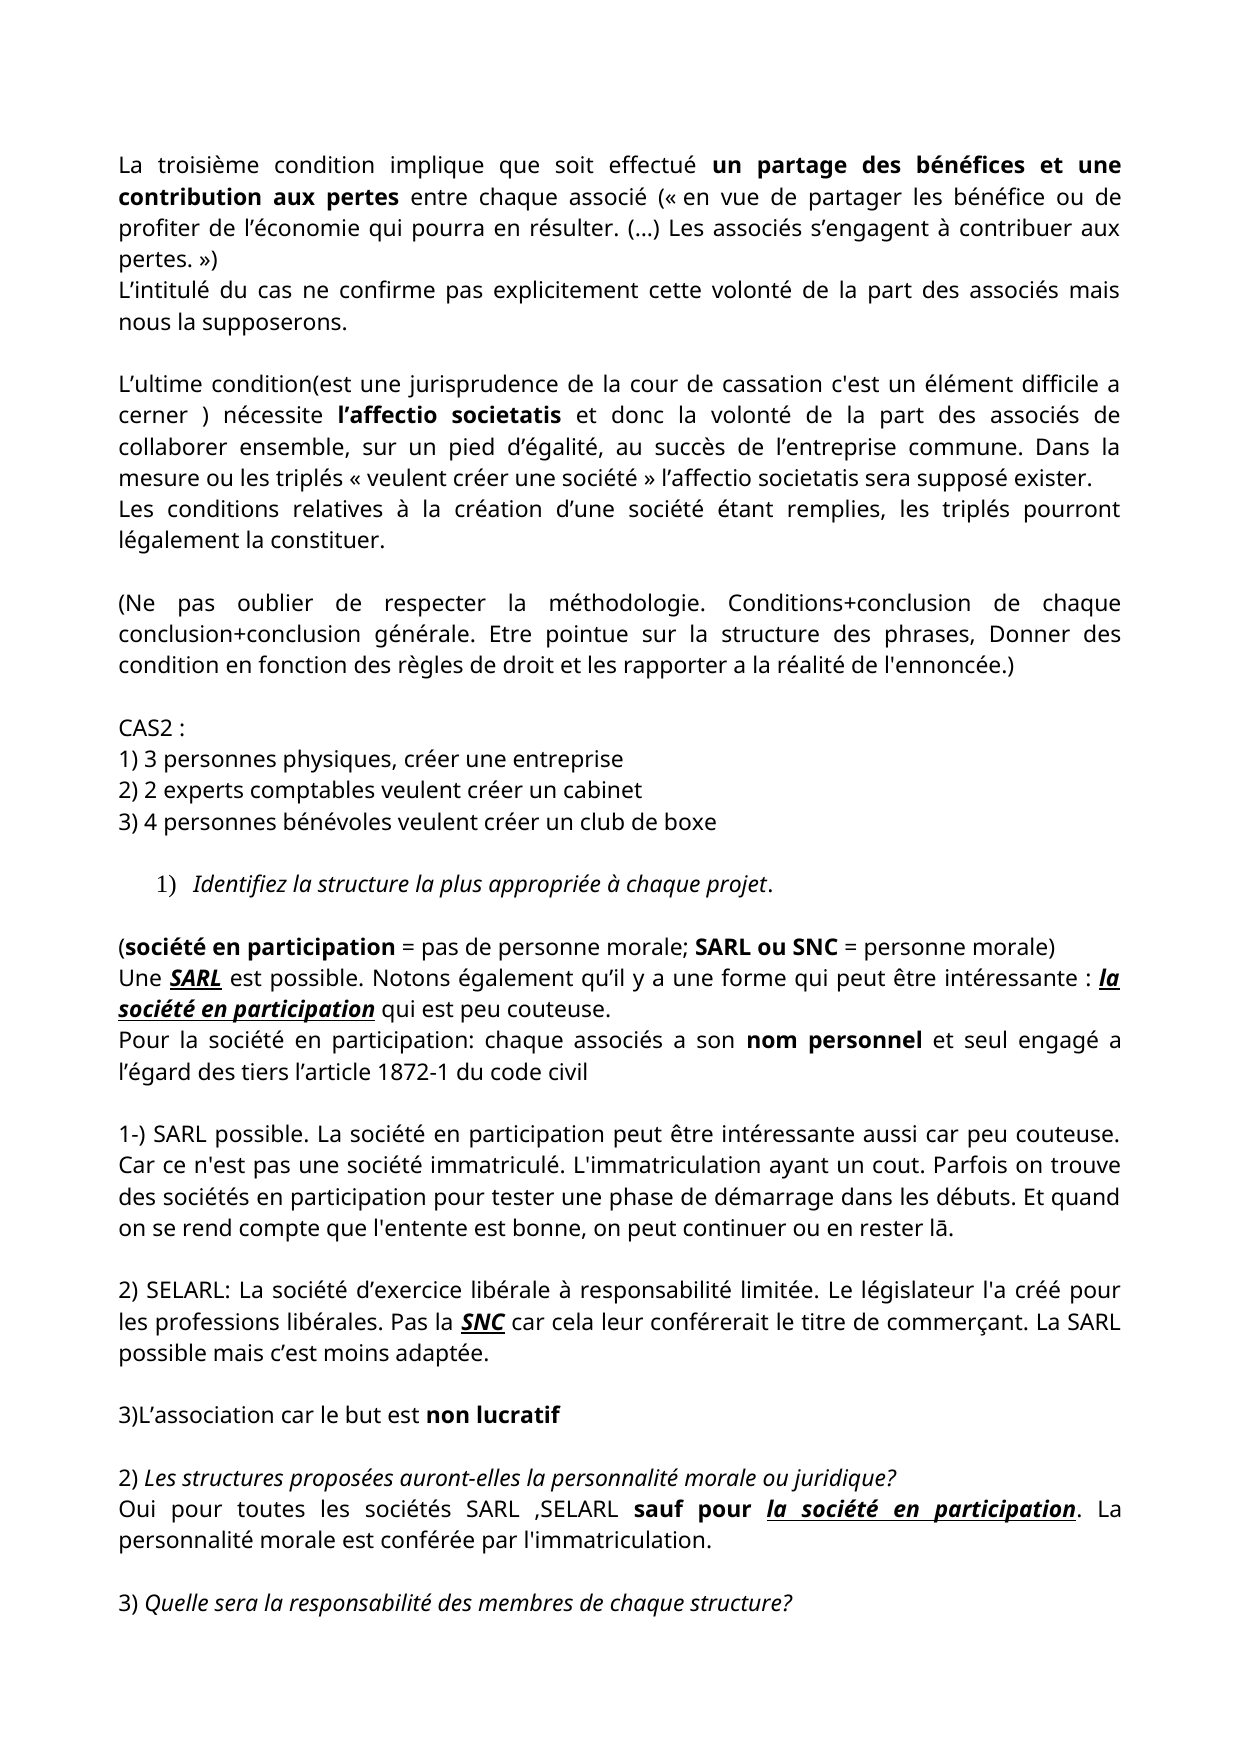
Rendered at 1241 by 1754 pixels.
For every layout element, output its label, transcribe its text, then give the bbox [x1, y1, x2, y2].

text 1-) SARL possible. La société en participation peut être intéressante aussi car peu couteuse. Car ce n'est pas une société immatriculé. L'immatriculation ayant un cout. Parfois on trouve des sociétés en participation pour tester une phase de démarrage dans les débuts. Et quand on se rend compte que l'entente est bonne, on peut continuer ou en rester lā. [118, 1118, 1122, 1243]
text (société en participation = pas de personne morale; SARL ou SNC = personne morale) [118, 931, 1122, 962]
text CAS2 : [118, 712, 1122, 743]
text 1) 3 personnes physiques, créer une entreprise [118, 743, 1122, 774]
text 2) 2 experts comptables veulent créer un cabinet [118, 774, 1122, 806]
text L’intitulé du cas ne confirme pas explicitement cette volonté de la part des associés mais nous la supposerons. [118, 274, 1122, 337]
list Identifiez la structure la plus appropriée à chaque projet. [156, 868, 1122, 899]
text L’ultime condition(est une jurisprudence de la cour de cassation c'est un élément difficile a cerner ) nécessite l’affectio societatis et donc la volonté de la part des associés de collaborer ensemble, sur un pied d’égalité, au succès de l’entreprise commune. Dans la mesure ou les triplés « veulent créer une société » l’affectio societatis sera supposé exister. [118, 368, 1122, 493]
text Les conditions relatives à la création d’une société étant remplies, les triplés pourront légalement la constituer. [118, 493, 1122, 556]
text La troisième condition implique que soit effectué un partage des bénéfices et une contribution aux pertes entre chaque associé (« en vue de partager les bénéfice ou de profiter de l’économie qui pourra en résulter. (…) Les associés s’engagent à contribuer aux pertes. ») [118, 149, 1122, 274]
text 3)L’association car le but est non lucratif [118, 1399, 1122, 1431]
text Pour la société en participation: chaque associés a son nom personnel et seul engagé a l’égard des tiers l’article 1872-1 du code civil [118, 1024, 1122, 1087]
text 3) 4 personnes bénévoles veulent créer un club de boxe [118, 806, 1122, 837]
text 3) Quelle sera la responsabilité des membres de chaque structure? [118, 1587, 1122, 1618]
text 2) Les structures proposées auront-elles la personnalité morale ou juridique? [118, 1462, 1122, 1493]
text Oui pour toutes les sociétés SARL ,SELARL sauf pour la société en participation. La personnalité morale est conférée par l'immatriculation. [118, 1493, 1122, 1556]
text 2) SELARL: La société d’exercice libérale à responsabilité limitée. Le législateur l'a créé pour les professions libérales. Pas la SNC car cela leur conférerait le titre de commerçant. La SARL possible mais c’est moins adaptée. [118, 1274, 1122, 1368]
text Une SARL est possible. Notons également qu’il y a une forme qui peut être intéressante : la société en participation qui est peu couteuse. [118, 962, 1122, 1024]
text (Ne pas oublier de respecter la méthodologie. Conditions+conclusion de chaque conclusion+conclusion générale. Etre pointue sur la structure des phrases, Donner des condition en fonction des règles de droit et les rapporter a la réalité de l'ennoncée.) [118, 587, 1122, 681]
